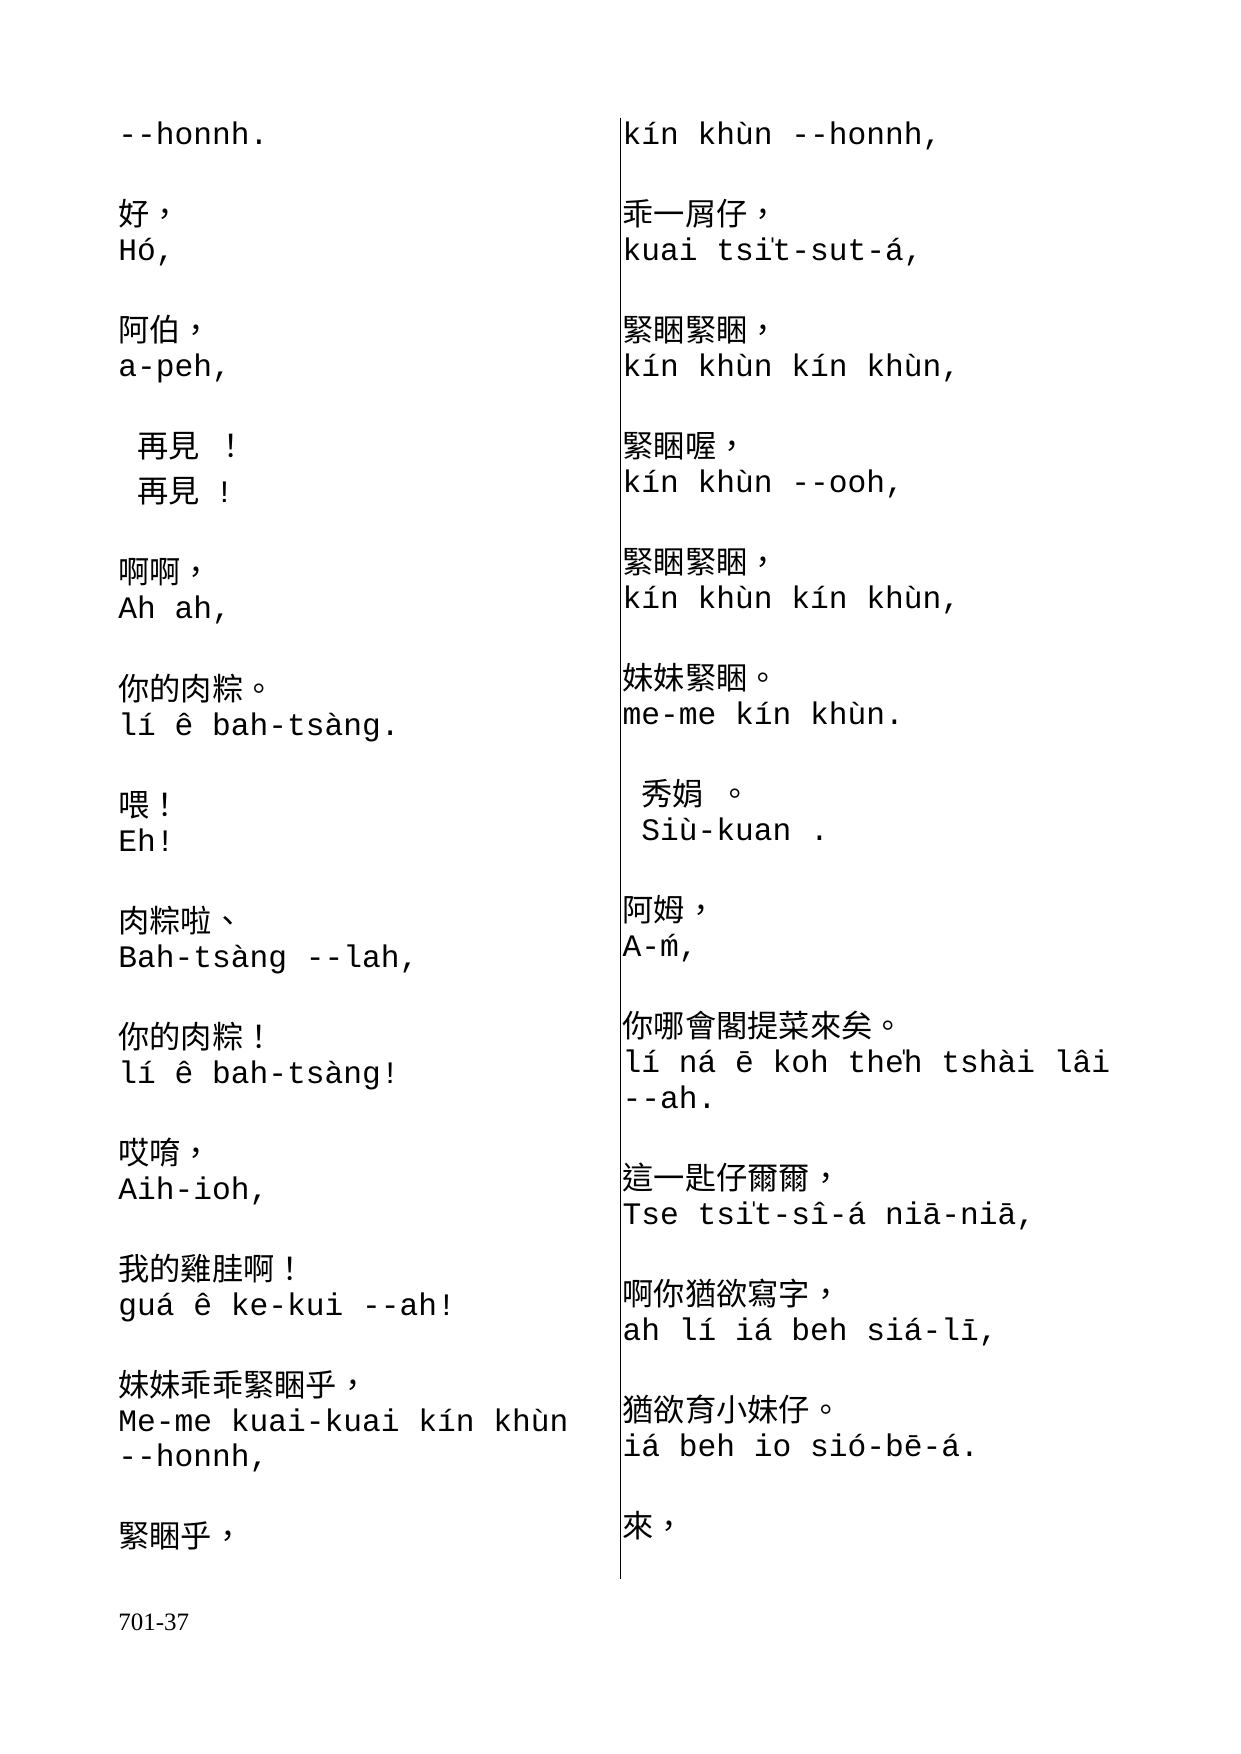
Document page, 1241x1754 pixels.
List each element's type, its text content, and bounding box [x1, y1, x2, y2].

text 緊睏乎， [118, 1511, 618, 1557]
text Tse tsi̍t-sî-á niā-niā, [622, 1198, 1122, 1234]
text Siù-kuan . [622, 815, 1122, 850]
text 啊你猶欲寫字， [622, 1269, 1122, 1314]
text 緊睏緊睏， [622, 305, 1122, 350]
text a-peh, [118, 350, 618, 386]
text 你的肉粽！ [118, 1012, 618, 1057]
text lí ê bah-tsàng! [118, 1057, 618, 1092]
text 緊睏喔， [622, 421, 1122, 466]
text lí ê bah-tsàng. [118, 709, 618, 744]
text iá beh io sió-bē-á. [622, 1430, 1122, 1466]
text 你哪會閣提菜來矣。 [622, 1002, 1122, 1047]
text 我的雞胿啊！ [118, 1244, 618, 1289]
text Ah ah, [118, 593, 618, 628]
text Bah-tsàng --lah, [118, 941, 618, 976]
text ah lí iá beh siá-lī, [622, 1314, 1122, 1350]
text Aih-ioh, [118, 1173, 618, 1208]
text 秀娟 。 [622, 769, 1122, 815]
text 緊睏緊睏， [622, 537, 1122, 582]
text lí ná ē koh the̍h tshài lâi --ah. [622, 1047, 1122, 1118]
text 你的肉粽。 [118, 664, 618, 709]
text me-me kín khùn. [622, 698, 1122, 734]
text 妹妹緊睏。 [622, 653, 1122, 698]
text Eh! [118, 825, 618, 860]
text 乖一屑仔， [622, 189, 1122, 234]
text Hó, [118, 234, 618, 269]
text 好， [118, 189, 618, 234]
text 阿姆， [622, 886, 1122, 931]
text kín khùn --honnh, [622, 118, 1122, 153]
text 再見 ! [118, 467, 618, 512]
text 肉粽啦、 [118, 896, 618, 941]
text A-ḿ, [622, 931, 1122, 966]
text 啊啊， [118, 548, 618, 593]
text 猶欲育小妹仔。 [622, 1385, 1122, 1430]
text 妹妹乖乖緊睏乎， [118, 1360, 618, 1405]
text 哎唷， [118, 1128, 618, 1173]
text 這一匙仔爾爾， [622, 1153, 1122, 1198]
text kín khùn kín khùn, [622, 582, 1122, 618]
text kuai tsi̍t-sut-á, [622, 234, 1122, 269]
text Me-me kuai-kuai kín khùn --honnh, [118, 1405, 618, 1476]
text 喂！ [118, 780, 618, 825]
text guá ê ke-kui --ah! [118, 1289, 618, 1324]
text kín khùn --ooh, [622, 466, 1122, 502]
text 再見 ！ [118, 421, 618, 467]
text 來， [622, 1501, 1122, 1546]
text --honnh. [118, 118, 618, 153]
text kín khùn kín khùn, [622, 350, 1122, 386]
text 阿伯， [118, 305, 618, 350]
